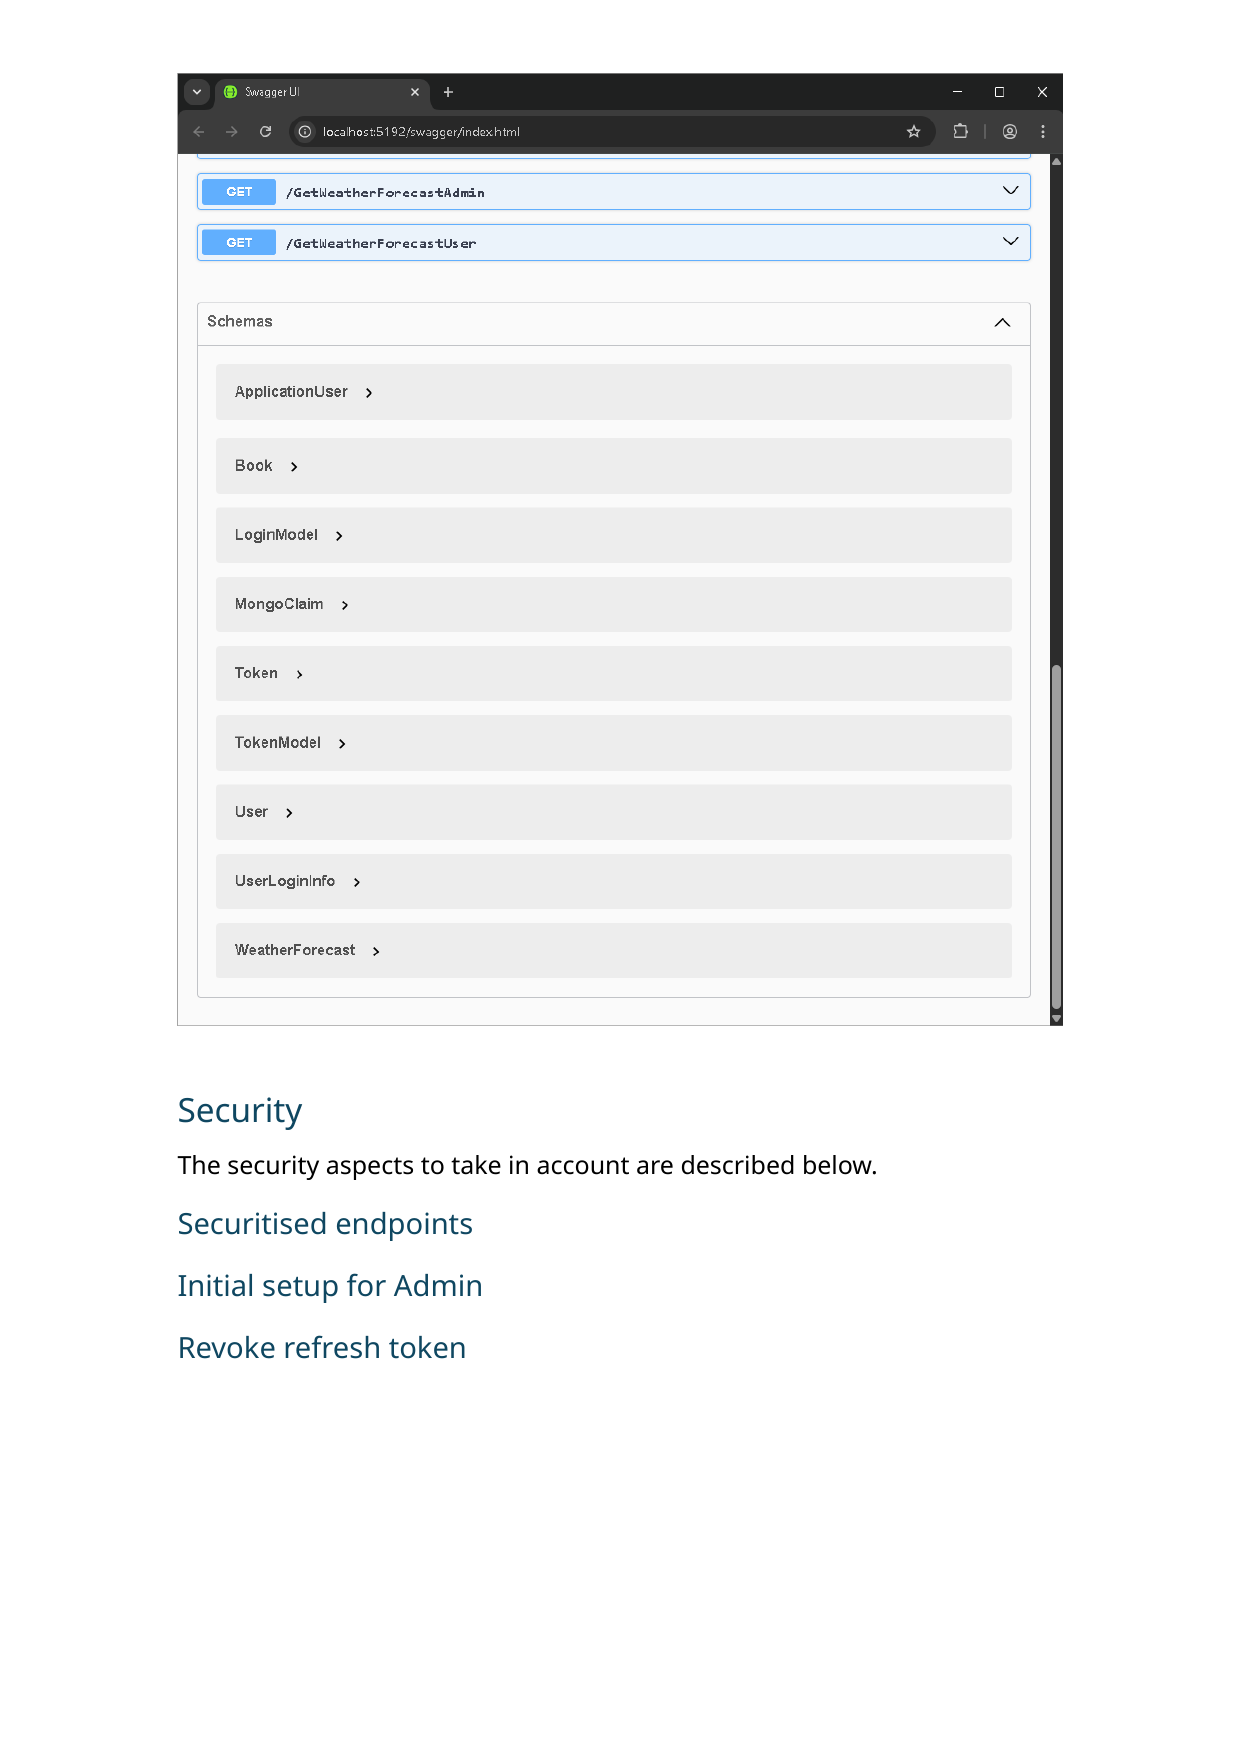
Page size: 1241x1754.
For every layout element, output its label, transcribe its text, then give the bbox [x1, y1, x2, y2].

subtitle Initial setup for Admin [177, 1266, 1063, 1305]
subtitle Security [177, 1087, 1063, 1132]
subtitle Securitised endpoints [177, 1203, 1063, 1243]
subtitle Revoke refresh token [177, 1328, 1063, 1367]
text The security aspects to take in account are described below. [177, 1147, 1063, 1181]
picture [177, 73, 1063, 1026]
